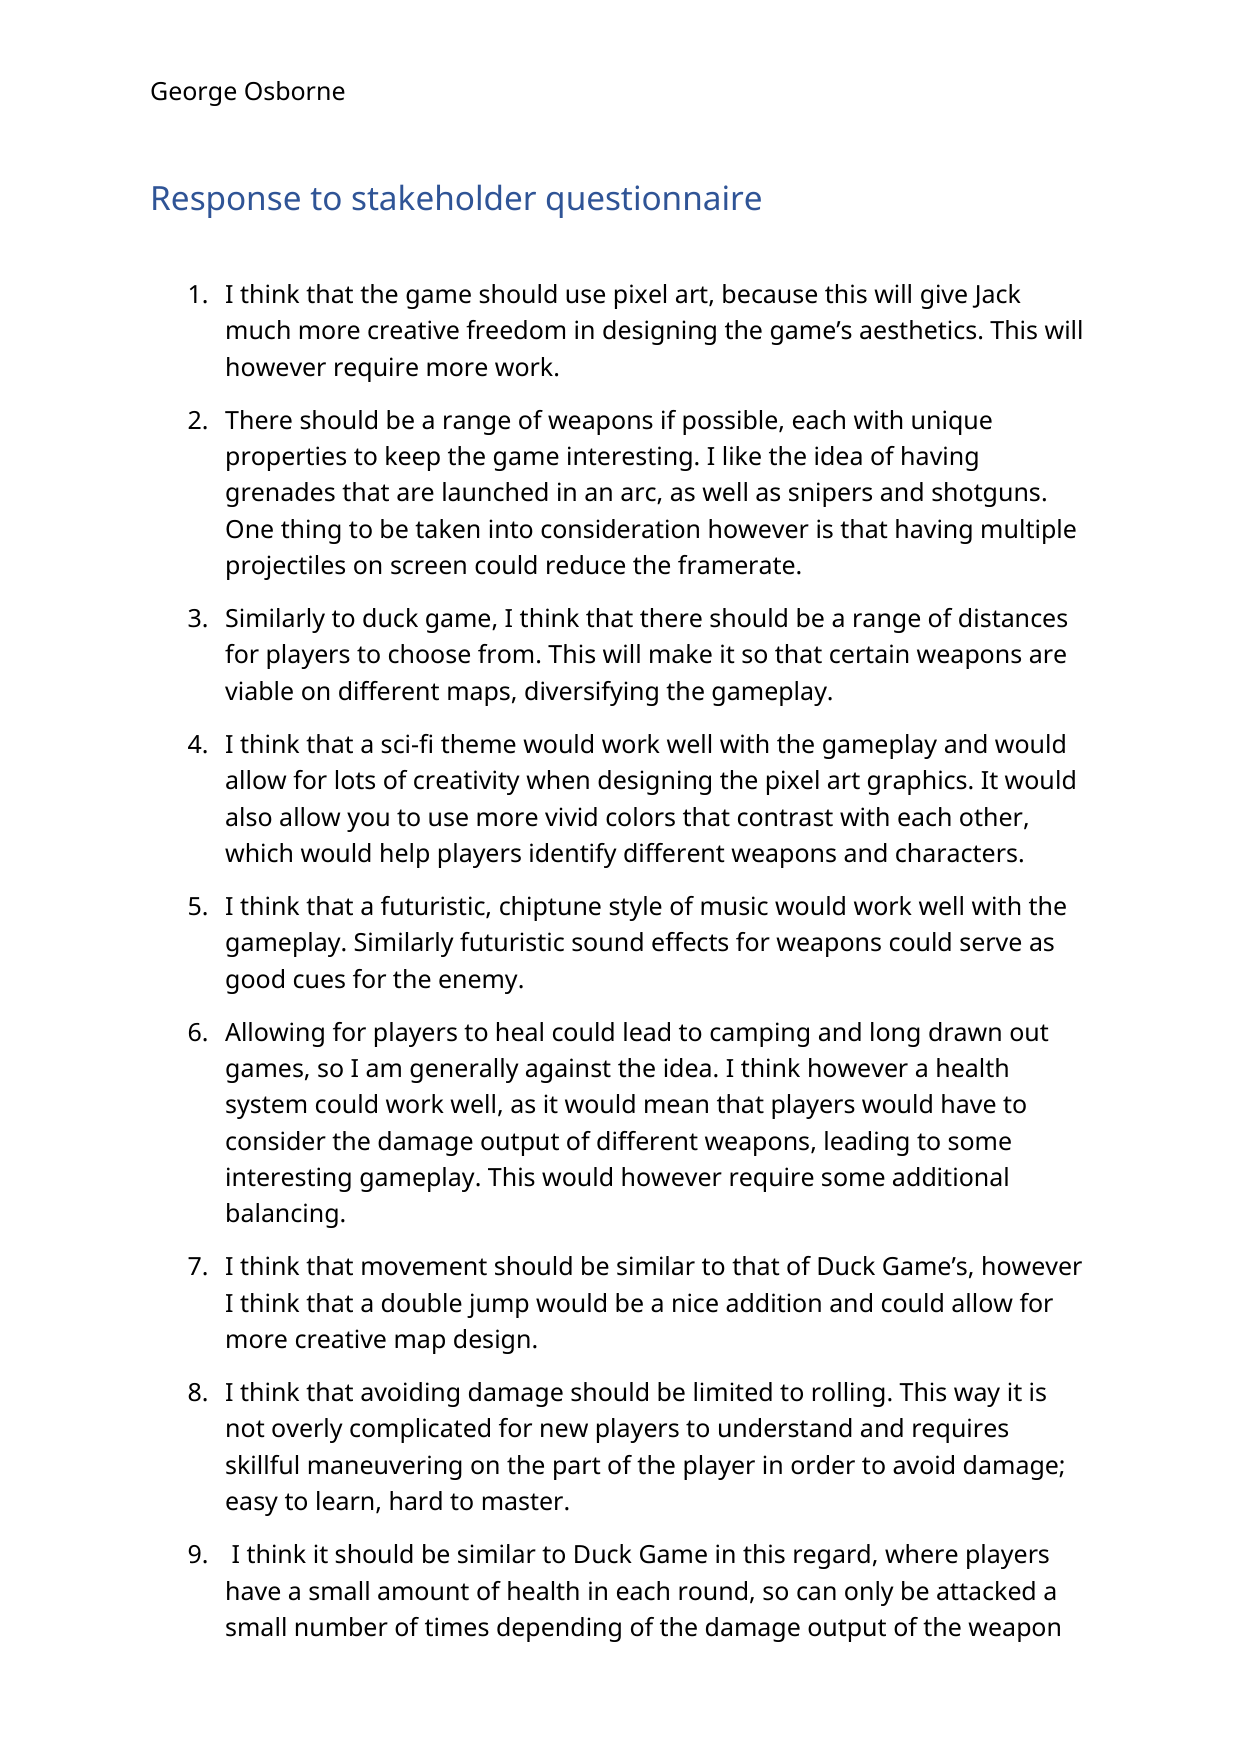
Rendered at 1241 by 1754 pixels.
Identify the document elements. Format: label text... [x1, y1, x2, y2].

list I think that the game should use pixel art, because this will give Jack much more creative freedom in designing the game’s aesthetics. This will however require more work. [187, 277, 1090, 383]
subtitle Response to stakeholder questionnaire [150, 175, 1090, 220]
list I think that a futuristic, chiptune style of music would work well with the gameplay. Similarly futuristic sound effects for weapons could serve as good cues for the enemy. [187, 888, 1090, 995]
list I think that avoiding damage should be limited to rolling. This way it is not overly complicated for new players to understand and requires skillful maneuvering on the part of the player in order to avoid damage; easy to learn, hard to master. [187, 1375, 1090, 1518]
list I think that movement should be similar to that of Duck Game’s, however I think that a double jump would be a nice addition and could allow for more creative map design. [187, 1249, 1090, 1356]
list I think it should be similar to Duck Game in this regard, where players have a small amount of health in each round, so can only be attacked a small number of times depending of the damage output of the weapon [187, 1537, 1090, 1644]
list Similarly to duck game, I think that there should be a range of distances for players to choose from. This will make it so that certain weapons are viable on different maps, diversifying the gameplay. [187, 601, 1090, 707]
list I think that a sci-fi theme would work well with the gameplay and would allow for lots of creativity when designing the pixel art graphics. It would also allow you to use more vivid colors that contrast with each other, which would help players identify different weapons and characters. [187, 726, 1090, 869]
list Allowing for players to heal could lead to camping and long drawn out games, so I am generally against the idea. I think however a health system could work well, as it would mean that players would have to consider the damage output of different weapons, leading to some interesting gameplay. This would however require some additional balancing. [187, 1014, 1090, 1230]
list There should be a range of weapons if possible, each with unique properties to keep the game interesting. I like the idea of having grenades that are launched in an arc, as well as snipers and shotguns. One thing to be taken into consideration however is that having multiple projectiles on screen could reduce the framerate. [187, 402, 1090, 582]
